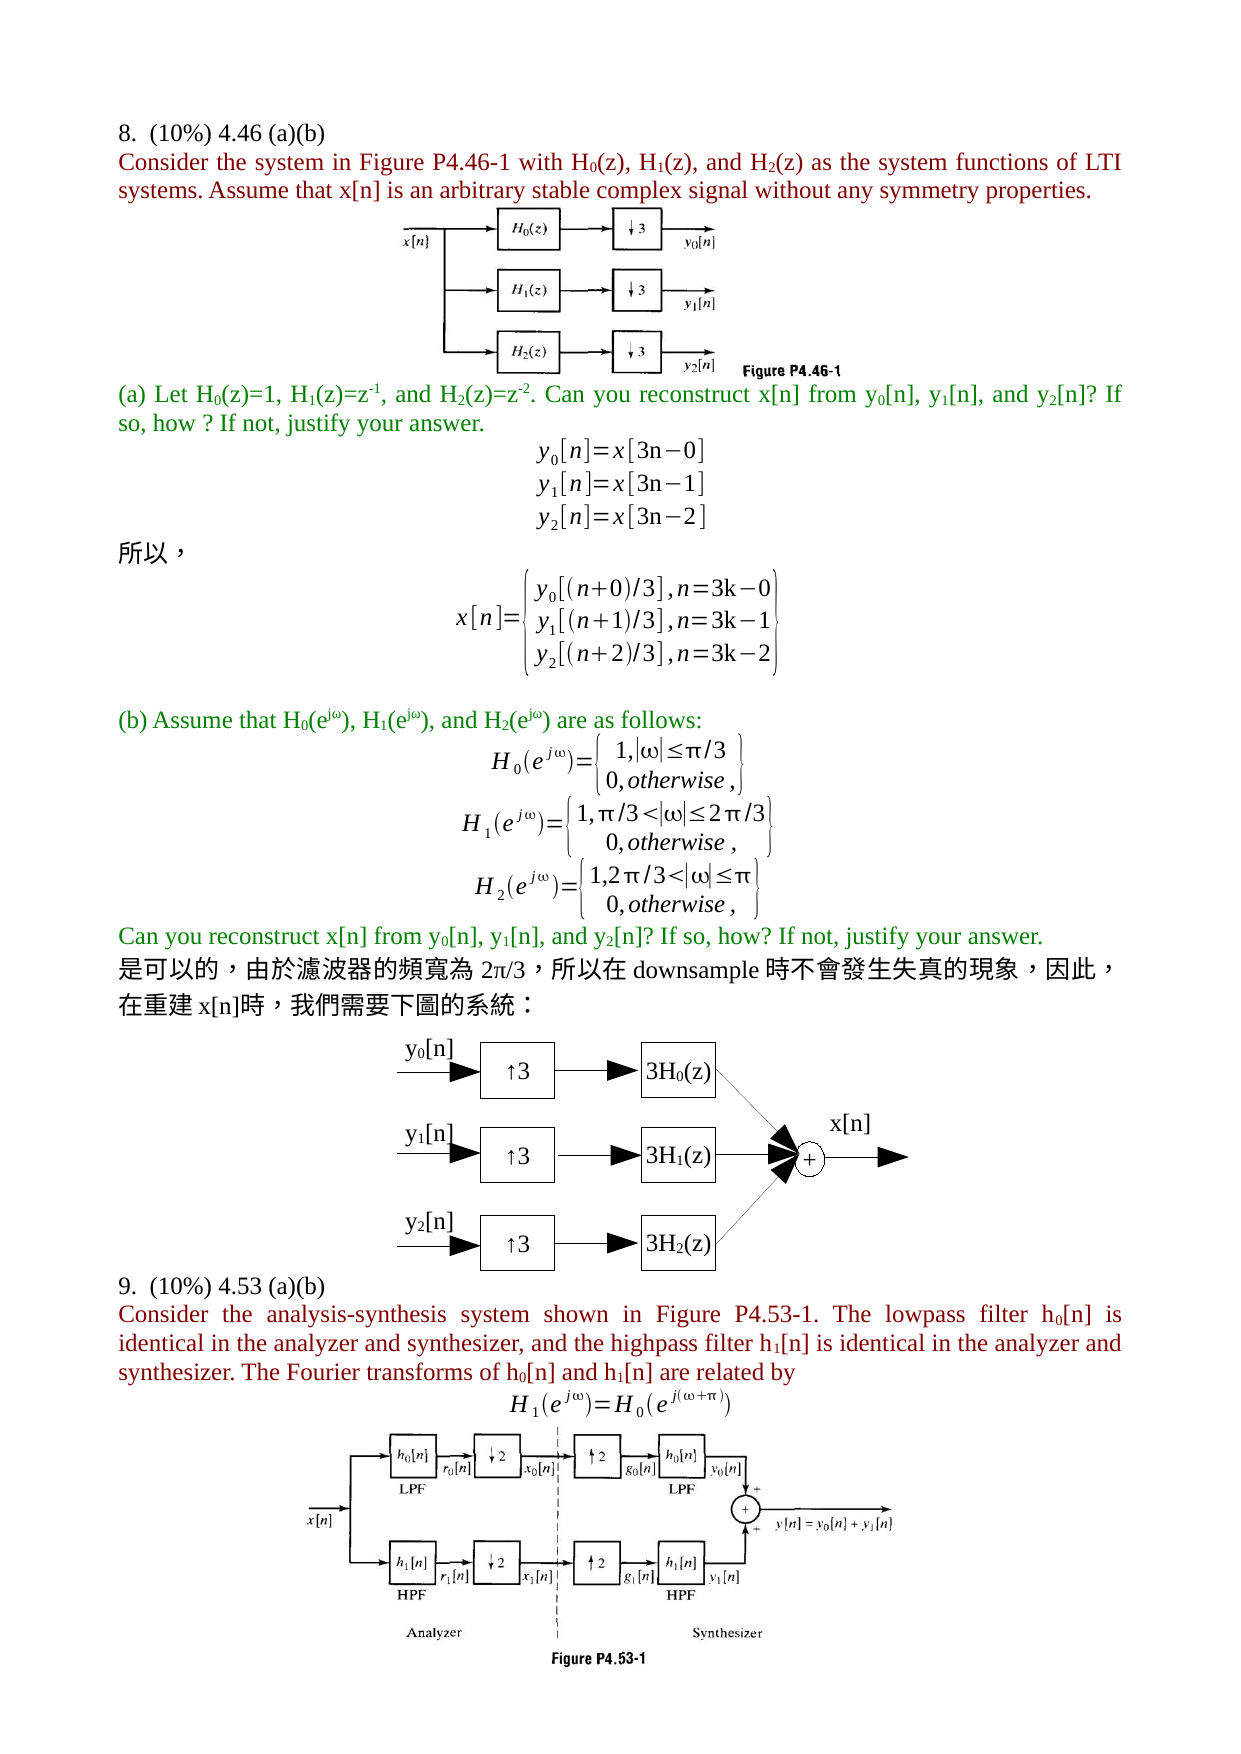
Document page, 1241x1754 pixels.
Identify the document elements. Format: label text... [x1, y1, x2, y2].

text (a) Let H0(z)=1, H1(z)=z-1, and H2(z)=z-2. Can you reconstruct x[n] from y0[n], y1[n], and y2[n]? If so, how ? If not, justify your answer. [118, 234, 1122, 437]
text 8. (10%) 4.46 (a)(b) [118, 118, 1122, 147]
text 9. (10%) 4.53 (a)(b) [118, 1051, 1122, 1299]
picture [399, 204, 841, 380]
text 所以， [118, 533, 1122, 569]
text Can you reconstruct x[n] from y0[n], y1[n], and y2[n]? If so, how? If not, justify your answer. [118, 921, 1122, 949]
picture [304, 1422, 897, 1671]
text Consider the system in Figure P4.46-1 with H0(z), H1(z), and H2(z) as the system functions of LTI systems. Assume that x[n] is an arbitrary stable complex signal without any symmetry properties. [118, 147, 1122, 204]
text Consider the analysis-synthesis system shown in Figure P4.53-1. The lowpass filter h0[n] is identical in the analyzer and synthesizer, and the highpass filter h1[n] is identical in the analyzer and synthesizer. The Fourier transforms of h0[n] and h1[n] are related by [118, 1299, 1122, 1386]
text (b) Assume that H0(ejω), H1(ejω), and H2(ejω) are as follows: [118, 705, 1122, 734]
text 是可以的，由於濾波器的頻寬為2π/3，所以在downsample時不會發生失真的現象，因此，在重建x[n]時，我們需要下圖的系統： [118, 949, 1122, 1022]
